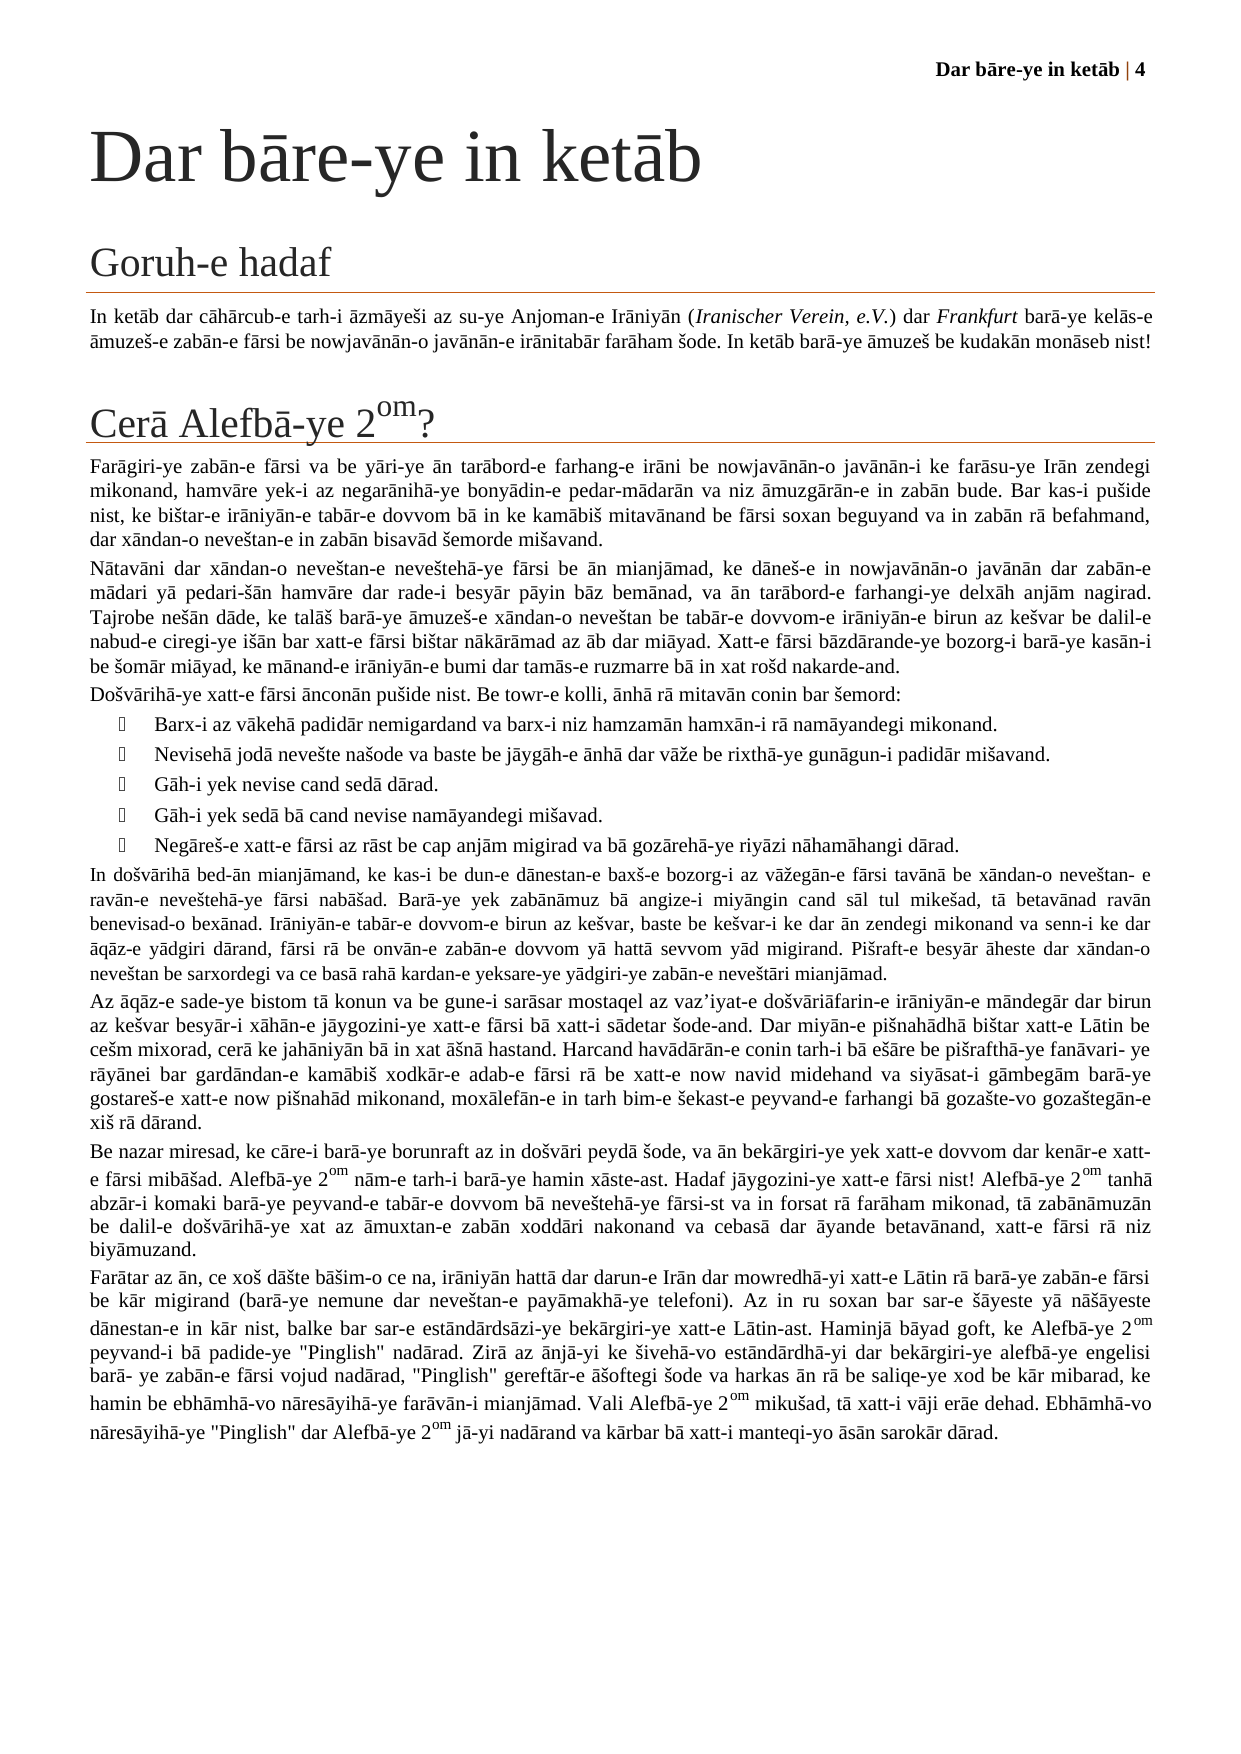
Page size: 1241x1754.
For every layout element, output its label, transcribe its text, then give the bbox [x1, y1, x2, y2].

text Goruh‐e hadaf [89, 237, 1153, 285]
text Dar bāre‐ye in ketāb | 4 [935, 57, 1153, 81]
text [89, 443, 1153, 450]
list Gāh‐i yek sedā bā cand nevise namāyandegi mišavad. [118, 803, 1153, 827]
list Gāh‐i yek nevise cand sedā dārad. [118, 772, 1153, 796]
list Barx‐i az vākehā padidār nemigardand va barx‐i niz hamzamān hamxān‐i rā namāyandegi mikonand. [118, 712, 1153, 736]
list Nevisehā jodā nevešte našode va baste be jāygāh‐e ānhā dar vāže be rixthā‐ye gunāgun‐i padidār mišavand. [118, 742, 1153, 766]
text Az āqāz‐e sade‐ye bistom tā konun va be gune‐i sarāsar mostaqel az vaz’iyat‐e došvāriāfarin‐e irāniyān‐e māndegār dar birun az kešvar besyār‐i xāhān‐e jāygozini‐ye xatt‐e fārsi bā xatt‐i sādetar šode‐and. Dar miyān‐e pišnahādhā bištar xatt‐e Lātin be cešm mixorad, cerā ke jahāniyān bā in xat āšnā hastand. Harcand havādārān‐e conin tarh‐i bā ešāre be pišrafthā‐ye fanāvari‐ ye rāyānei bar gardāndan‐e kamābiš xodkār‐e adab‐e fārsi rā be xatt‐e now navid midehand va siyāsat‐i gāmbegām barā‐ye gostareš‐e xatt‐e now pišnahād mikonand, moxālefān‐e in tarh bim‐e šekast‐e peyvand‐e farhangi bā gozašte‐vo gozaštegān‐e xiš rā dārand. [89, 989, 1153, 1134]
text Došvārihā‐ye xatt‐e fārsi ānconān pušide nist. Be towr‐e kolli, ānhā rā mitavān conin bar šemord: [89, 682, 1153, 706]
text In ketāb dar cāhārcub‐e tarh‐i āzmāyeši az su‐ye Anjoman‐e Irāniyān (Iranischer Verein, e.V.) dar Frankfurt barā‐ye kelās‐e āmuzeš‐e zabān‐e fārsi be nowjavānān‐o javānān‐e irānitabār farāham šode. In ketāb barā‐ye āmuzeš be kudakān monāseb nist! [89, 304, 1153, 353]
text Farātar az ān, ce xoš dāšte bāšim‐o ce na, irāniyān hattā dar darun‐e Irān dar mowredhā‐yi xatt‐e Lātin rā barā‐ye zabān‐e fārsi be kār migirand (barā‐ye nemune dar neveštan‐e payāmakhā‐ye telefoni). Az in ru soxan bar sar‐e šāyeste yā nāšāyeste dānestan‐e in kār nist, balke bar sar‐e estāndārdsāzi‐ye bekārgiri‐ye xatt‐e Lātin‐ast. Haminjā bāyad goft, ke Alefbā‐ye 2om peyvand‐i bā padide‐ye "Pinglish" nadārad. Zirā az ānjā‐yi ke šivehā‐vo estāndārdhā‐yi dar bekārgiri‐ye alefbā‐ye engelisi barā‐ ye zabān‐e fārsi vojud nadārad, "Pinglish" gereftār‐e āšoftegi šode va harkas ān rā be saliqe‐ye xod be kār mibarad, ke hamin be ebhāmhā‐vo nāresāyihā‐ye farāvān‐i mianjāmad. Vali Alefbā‐ye 2om mikušad, tā xatt‐i vāji erāe dehad. Ebhāmhā‐vo nāresāyihā‐ye "Pinglish" dar Alefbā‐ye 2om jā‐yi nadārand va kārbar bā xatt‐i manteqi‐yo āsān sarokār dārad. [89, 1265, 1153, 1445]
list Negāreš‐e xatt‐e fārsi az rāst be cap anjām migirad va bā gozārehā‐ye riyāzi nāhamāhangi dārad. [118, 833, 1153, 857]
text Dar bāre‐ye in ketāb [89, 111, 1153, 197]
text Farāgiri‐ye zabān‐e fārsi va be yāri‐ye ān tarābord‐e farhang‐e irāni be nowjavānān‐o javānān‐i ke farāsu‐ye Irān zendegi mikonand, hamvāre yek‐i az negarānihā‐ye bonyādin‐e pedar‐mādarān va niz āmuzgārān‐e in zabān bude. Bar kas‐i pušide nist, ke bištar‐e irāniyān‐e tabār‐e dovvom bā in ke kamābiš mitavānand be fārsi soxan beguyand va in zabān rā befahmand, dar xāndan‐o neveštan‐e in zabān bisavād šemorde mišavand. [89, 454, 1153, 551]
text Cerā Alefbā‐ye 2om? [89, 387, 1153, 442]
text Nātavāni dar xāndan‐o neveštan‐e neveštehā‐ye fārsi be ān mianjāmad, ke dāneš‐e in nowjavānān‐o javānān dar zabān‐e mādari yā pedari‐šān hamvāre dar rade‐i besyār pāyin bāz bemānad, va ān tarābord‐e farhangi‐ye delxāh anjām nagirad. Tajrobe nešān dāde, ke talāš barā‐ye āmuzeš‐e xāndan‐o neveštan be tabār‐e dovvom‐e irāniyān‐e birun az kešvar be dalil‐e nabud‐e ciregi‐ye išān bar xatt‐e fārsi bištar nākārāmad az āb dar miāyad. Xatt‐e fārsi bāzdārande‐ye bozorg‐i barā‐ye kasān‐i be šomār miāyad, ke mānand‐e irāniyān‐e bumi dar tamās‐e ruzmarre bā in xat rošd nakarde‐and. [89, 556, 1153, 678]
text In došvārihā bed‐ān mianjāmand, ke kas‐i be dun‐e dānestan‐e baxš‐e bozorg‐i az vāžegān‐e fārsi tavānā be xāndan‐o neveštan‐ e ravān‐e neveštehā‐ye fārsi nabāšad. Barā‐ye yek zabānāmuz bā angize‐i miyāngin cand sāl tul mikešad, tā betavānad ravān benevisad‐o bexānad. Irāniyān‐e tabār‐e dovvom‐e birun az kešvar, baste be kešvar‐i ke dar ān zendegi mikonand va senn‐i ke dar āqāz‐e yādgiri dārand, fārsi rā be onvān‐e zabān‐e dovvom yā hattā sevvom yād migirand. Pišraft‐e besyār āheste dar xāndan‐o neveštan be sarxordegi va ce basā rahā kardan‐e yeksare‐ye yādgiri‐ye zabān‐e neveštāri mianjāmad. [89, 863, 1153, 984]
text Be nazar miresad, ke cāre‐i barā‐ye borunraft az in došvāri peydā šode, va ān bekārgiri‐ye yek xatt‐e dovvom dar kenār‐e xatt‐ e fārsi mibāšad. Alefbā‐ye 2om nām‐e tarh‐i barā‐ye hamin xāste‐ast. Hadaf jāygozini‐ye xatt‐e fārsi nist! Alefbā‐ye 2om tanhā abzār‐i komaki barā‐ye peyvand‐e tabār‐e dovvom bā neveštehā‐ye fārsi‐st va in forsat rā farāham mikonad, tā zabānāmuzān be dalil‐e došvārihā‐ye xat az āmuxtan‐e zabān xoddāri nakonand va cebasā dar āyande betavānand, xatt‐e fārsi rā niz biyāmuzand. [89, 1139, 1153, 1261]
